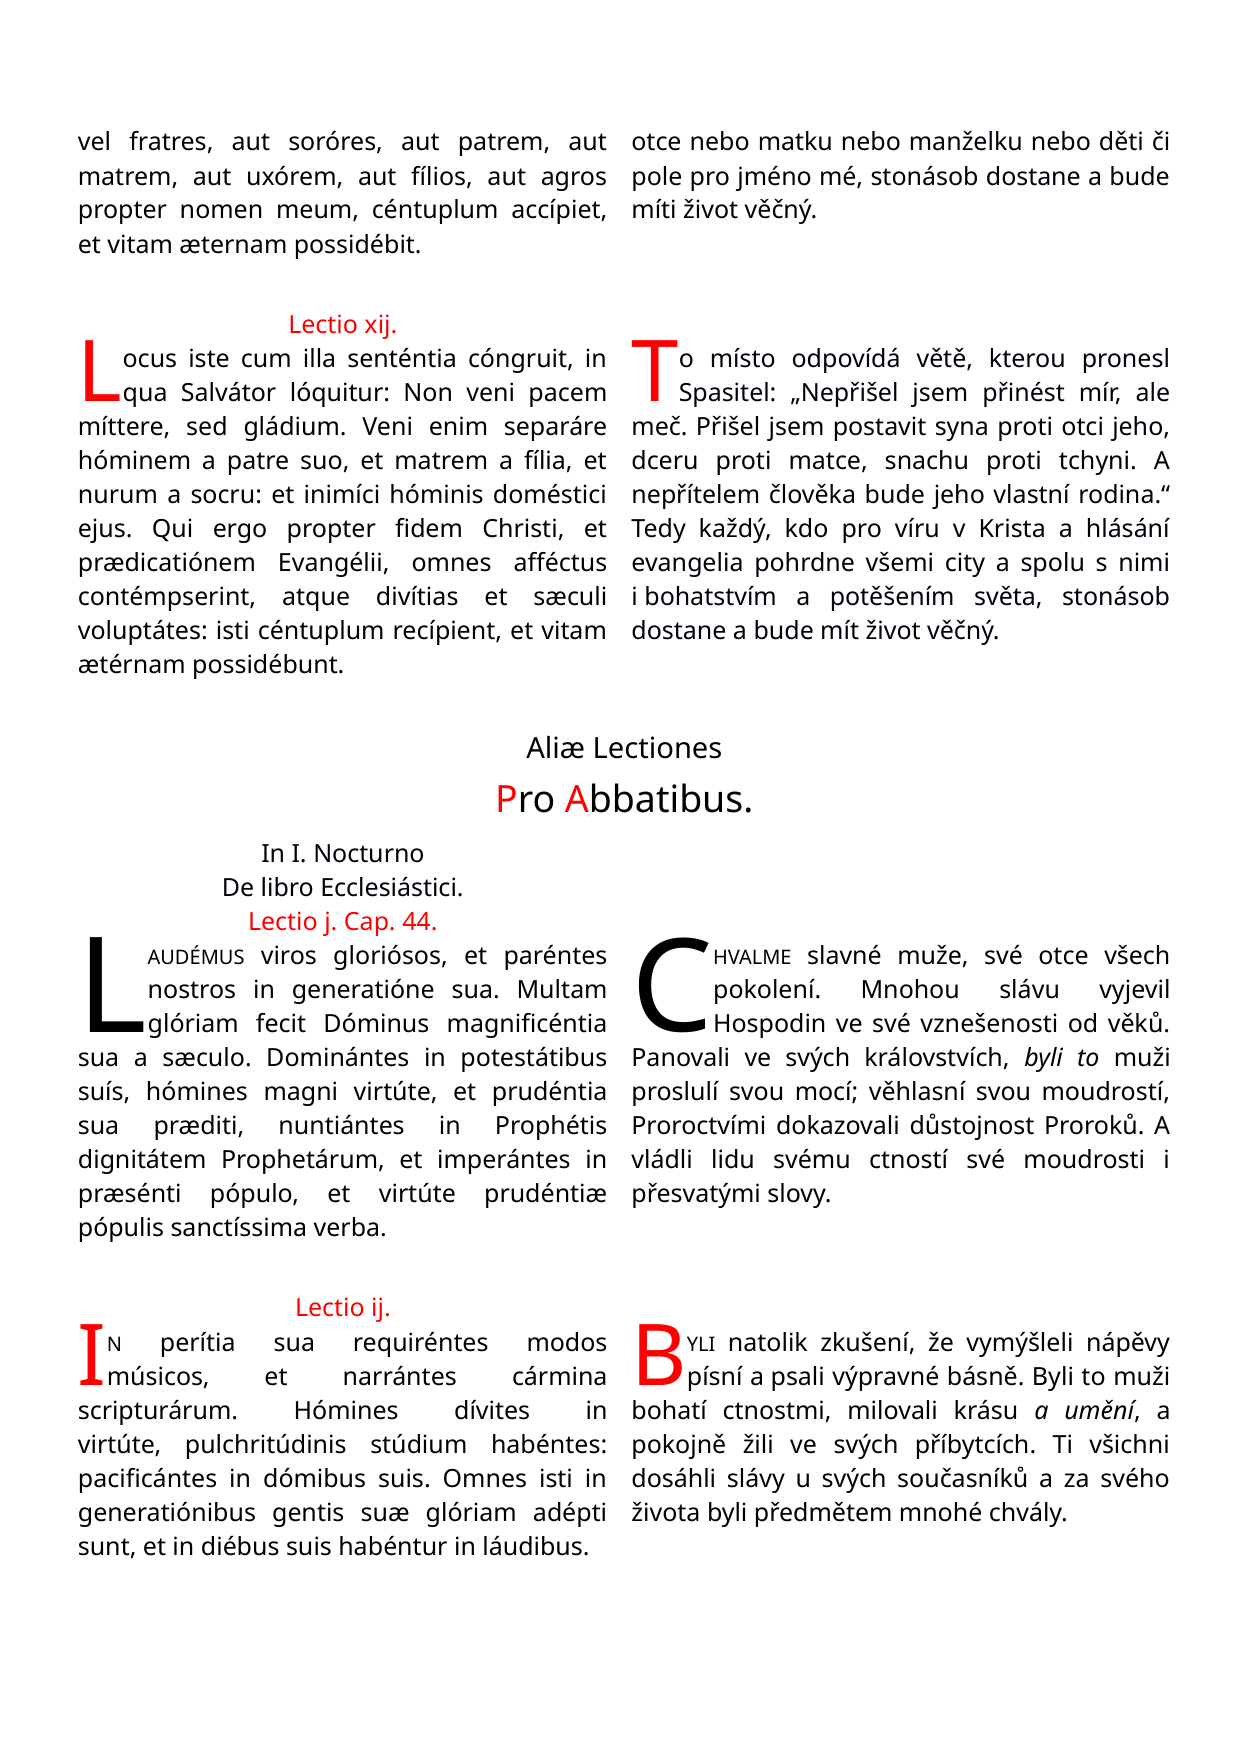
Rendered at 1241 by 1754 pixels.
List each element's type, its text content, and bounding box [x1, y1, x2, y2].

table_cell Lectio xij. Locus iste cum illa senténtia cóngruit, in qua Salvátor lóquitur: Non veni pacem míttere, sed gládium. Veni enim separáre hóminem a patre suo, et matrem a fília, et nurum a socru: et inimíci hóminis doméstici ejus. Qui ergo propter fidem Christi, et prædicatiónem Evangélii, omnes afféctus contémpserint, atque divítias et sæculi voluptátes: isti céntuplum recípient, et vitam ætérnam possidébunt. [66, 300, 619, 721]
table_cell otce nebo matku nebo manželku nebo děti či pole pro jméno mé, stonásob dostane a bude míti život věčný. [619, 118, 1182, 300]
table_cell To místo odpovídá větě, kterou pronesl Spasitel: „Nepřišel jsem přinést mír, ale meč. Přišel jsem postavit syna proti otci jeho, dceru proti matce, snachu proti tchyni. A nepřítelem člověka bude jeho vlastní rodina.“ Tedy každý, kdo pro víru v Krista a hlásání evangelia pohrdne všemi city a spolu s nimi i bohatstvím a potěšením světa, stonásob dostane a bude mít život věčný. [619, 300, 1182, 721]
table_cell Lectio ij. In perítia sua requiréntes modos músicos‚ et narrántes cármina scripturárum. Hómines dívites in virtúte‚ pulchritúdinis stúdium habéntes: pacificántes in dómibus suis. Omnes isti in generatiónibus gentis suæ glóriam adépti sunt, et in diébus suis habéntur in láudibus. [66, 1284, 619, 1603]
table_cell Aliæ Lectiones Pro Abbatibus. [66, 721, 1182, 829]
table_cell In I. Nocturno De libro Ecclesiástici. Lectio j. Cap. 44. Laudémus viros gloriósos, et paréntes nostros in generatióne sua. Multam glóriam fecit Dóminus magnificéntia sua a sæculo. Dominántes in potestátibus suís, hómines magni virtúte, et prudéntia sua præditi, nuntiántes in Prophétis dignitátem Prophetárum, et imperántes in præsénti pópulo‚ et virtúte prudéntiæ pópulis sanctíssima verba. [66, 830, 619, 1284]
table_cell Chvalme slavné muže, své otce všech pokolení. Mnohou slávu vyjevil Hospodin ve své vznešenosti od věků. Panovali ve svých královstvích, byli to muži proslulí svou mocí; věhlasní svou moudrostí, Proroctvími dokazovali důstojnost Proroků. A vládli lidu svému ctností své moudrosti i přesvatými slovy. [619, 830, 1182, 1284]
table_cell vel fratres, aut soróres, aut patrem, aut matrem, aut uxórem, aut fílios, aut agros propter nomen meum, céntuplum accípiet, et vitam æternam possidébit. [66, 118, 619, 300]
table_cell Byli natolik zkušení, že vymýšleli nápěvy písní a psali výpravné básně. Byli to muži bohatí ctnostmi, milovali krásu a umění, a pokojně žili ve svých příbytcích. Ti všichni dosáhli slávy u svých současníků a za svého života byli předmětem mnohé chvály. [619, 1284, 1182, 1603]
